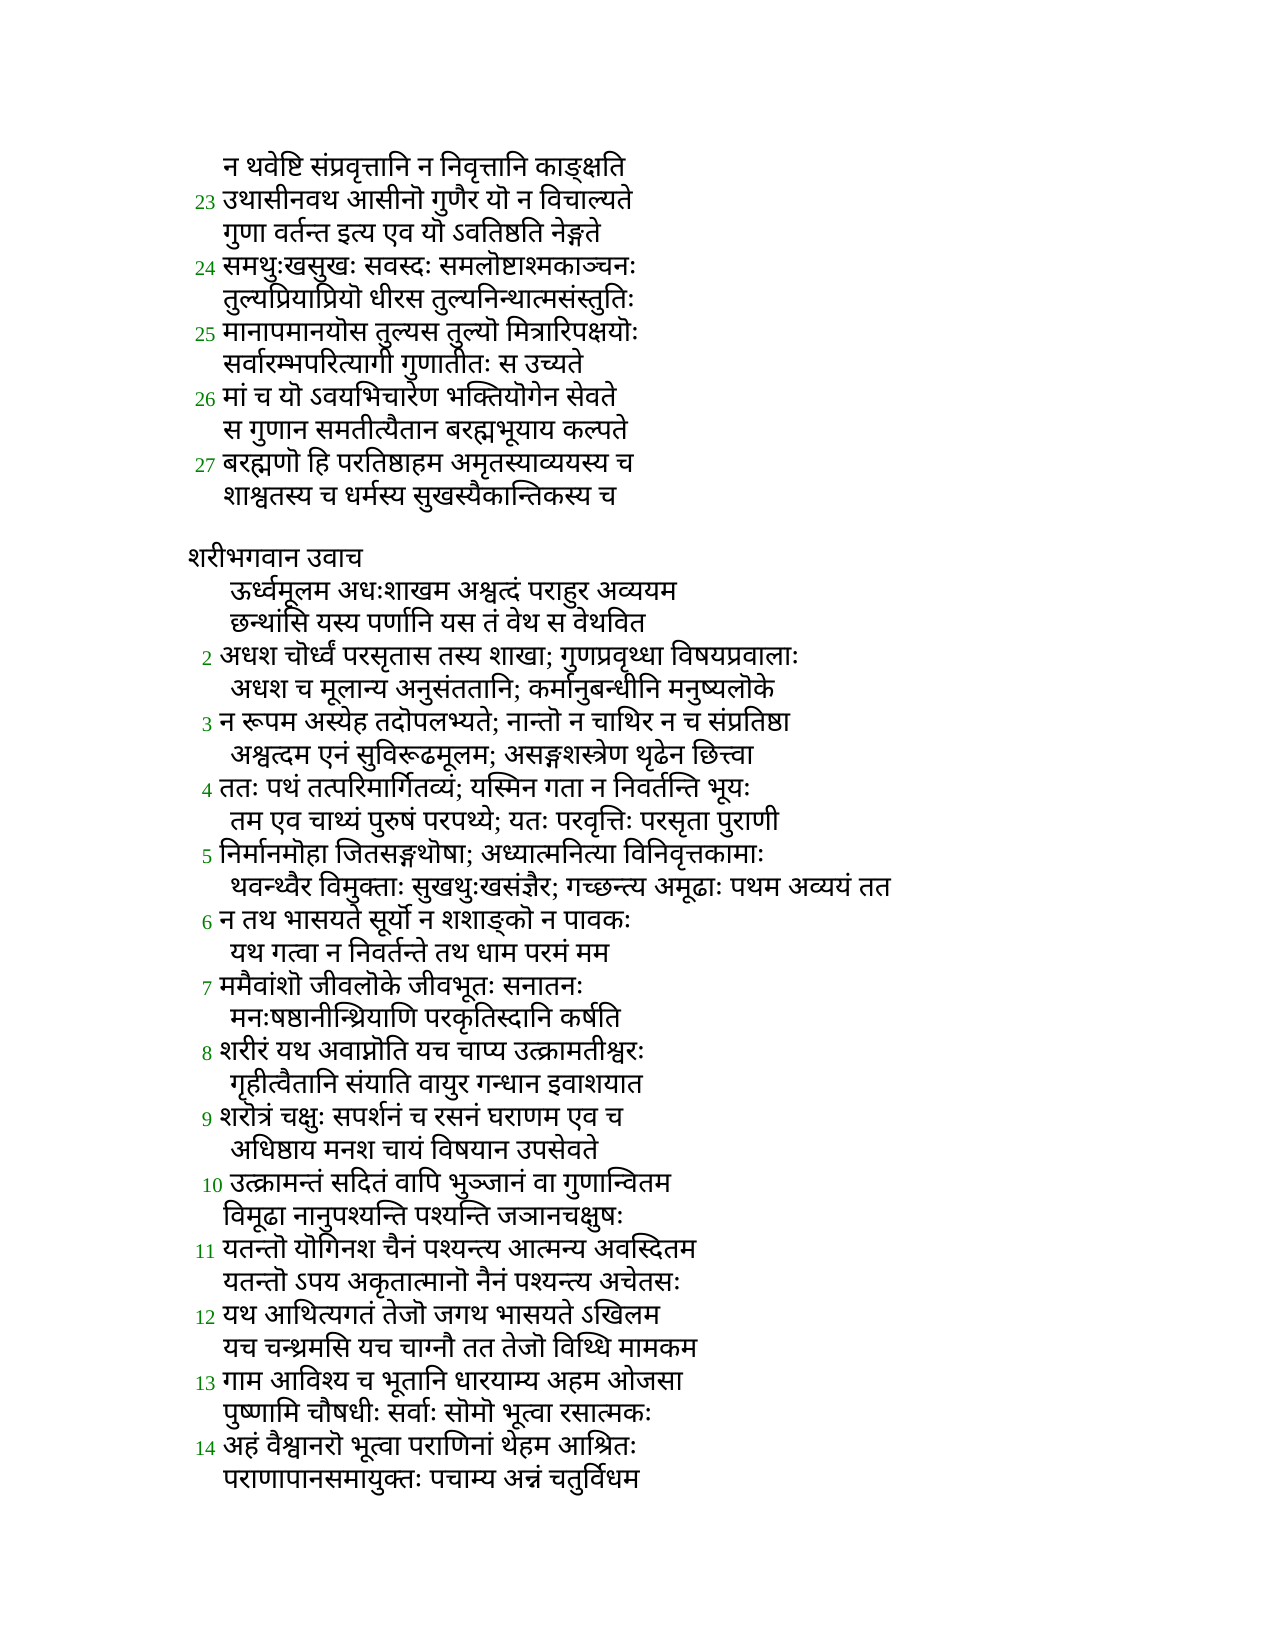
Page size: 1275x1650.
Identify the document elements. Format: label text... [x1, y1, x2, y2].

text न थवेष्टि संप्रवृत्तानि न निवृत्तानि काङ्क्षति 23 उथासीनवथ आसीनॊ गुणैर यॊ न विचाल्यते गुणा वर्तन्त इत्य एव यॊ ऽवतिष्ठति नेङ्गते 24 समथुःखसुखः सवस्दः समलॊष्टाश्मकाञ्चनः तुल्यप्रियाप्रियॊ धीरस तुल्यनिन्थात्मसंस्तुतिः 25 मानापमानयॊस तुल्यस तुल्यॊ मित्रारिपक्षयॊः सर्वारम्भपरित्यागी गुणातीतः स उच्यते 26 मां च यॊ ऽवयभिचारेण भक्तियॊगेन सेवते स गुणान समतीत्यैतान बरह्मभूयाय कल्पते 27 बरह्मणॊ हि परतिष्ठाहम अमृतस्याव्ययस्य च शाश्वतस्य च धर्मस्य सुखस्यैकान्तिकस्य च [187, 150, 1087, 512]
text शरीभगवान उवाच ऊर्ध्वमूलम अधःशाखम अश्वत्दं पराहुर अव्ययम छन्थांसि यस्य पर्णानि यस तं वेथ स वेथवित 2 अधश चॊर्ध्वं परसृतास तस्य शाखा; गुणप्रवृथ्धा विषयप्रवालाः अधश च मूलान्य अनुसंततानि; कर्मानुबन्धीनि मनुष्यलॊके 3 न रूपम अस्येह तदॊपलभ्यते; नान्तॊ न चाथिर न च संप्रतिष्ठा अश्वत्दम एनं सुविरूढमूलम; असङ्गशस्त्रेण थृढेन छित्त्वा 4 ततः पथं तत्परिमार्गितव्यं; यस्मिन गता न निवर्तन्ति भूयः तम एव चाथ्यं पुरुषं परपथ्ये; यतः परवृत्तिः परसृता पुराणी 5 निर्मानमॊहा जितसङ्गथॊषा; अध्यात्मनित्या विनिवृत्तकामाः थवन्थ्वैर विमुक्ताः सुखथुःखसंज्ञैर; गच्छन्त्य अमूढाः पथम अव्ययं तत 6 न तथ भासयते सूर्यॊ न शशाङ्कॊ न पावकः यथ गत्वा न निवर्तन्ते तथ धाम परमं मम 7 ममैवांशॊ जीवलॊके जीवभूतः सनातनः मनःषष्ठानीन्थ्रियाणि परकृतिस्दानि कर्षति 8 शरीरं यथ अवाप्नॊति यच चाप्य उत्क्रामतीश्वरः गृहीत्वैतानि संयाति वायुर गन्धान इवाशयात 9 शरॊत्रं चक्षुः सपर्शनं च रसनं घराणम एव च अधिष्ठाय मनश चायं विषयान उपसेवते 10 उत्क्रामन्तं सदितं वापि भुञ्जानं वा गुणान्वितम विमूढा नानुपश्यन्ति पश्यन्ति जञानचक्षुषः 11 यतन्तॊ यॊगिनश चैनं पश्यन्त्य आत्मन्य अवस्दितम यतन्तॊ ऽपय अकृतात्मानॊ नैनं पश्यन्त्य अचेतसः 12 यथ आथित्यगतं तेजॊ जगथ भासयते ऽखिलम यच चन्थ्रमसि यच चाग्नौ तत तेजॊ विथ्धि मामकम 13 गाम आविश्य च भूतानि धारयाम्य अहम ओजसा पुष्णामि चौषधीः सर्वाः सॊमॊ भूत्वा रसात्मकः 14 अहं वैश्वानरॊ भूत्वा पराणिनां थेहम आश्रितः पराणापानसमायुक्तः पचाम्य अन्नं चतुर्विधम [187, 541, 1087, 1495]
